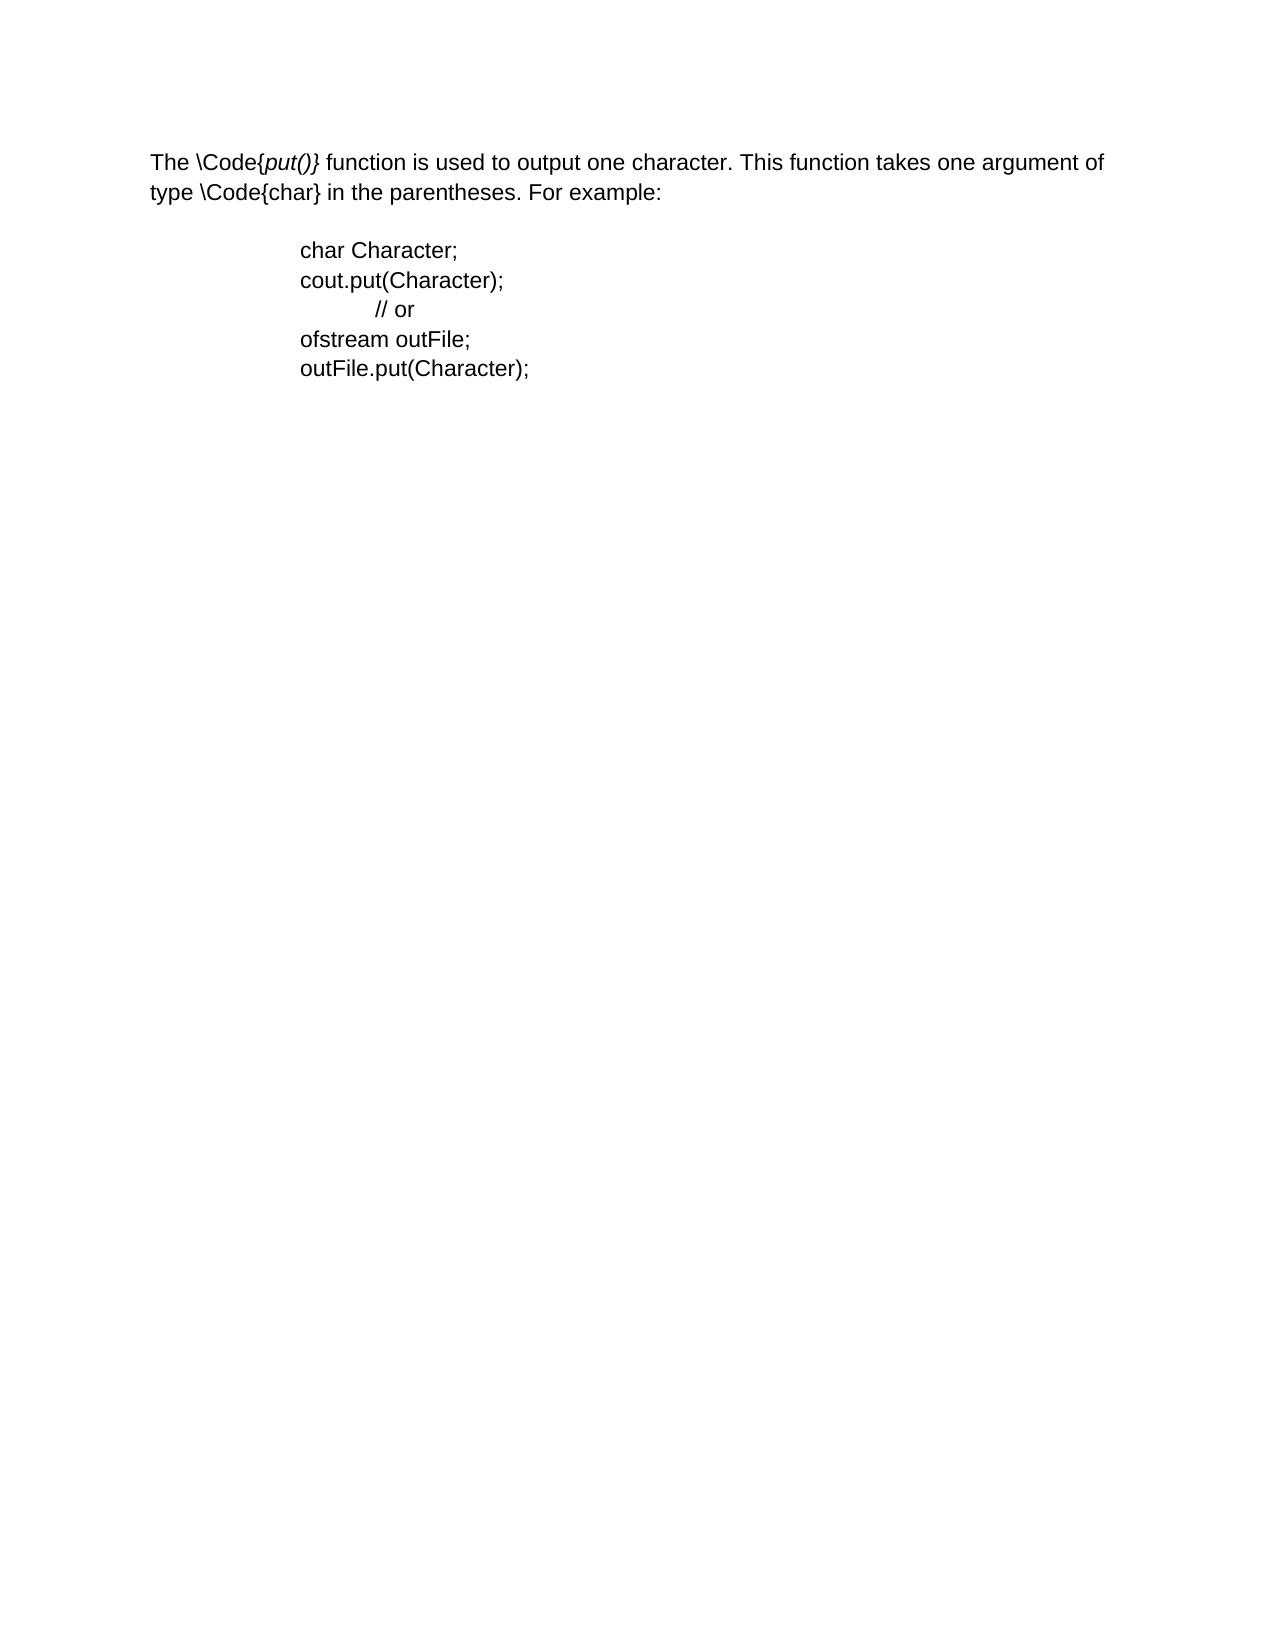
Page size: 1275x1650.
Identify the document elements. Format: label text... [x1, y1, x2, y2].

text cout.put(Character); [225, 267, 1125, 293]
text ofstream outFile; [300, 326, 1125, 352]
text outFile.put(Character); [300, 356, 1125, 381]
text // or [300, 297, 1125, 322]
text char Character; [225, 238, 1125, 264]
text The \Code{put()} function is used to output one character. This function takes one argument of type \Code{char} in the parentheses. For example: [150, 150, 1125, 205]
